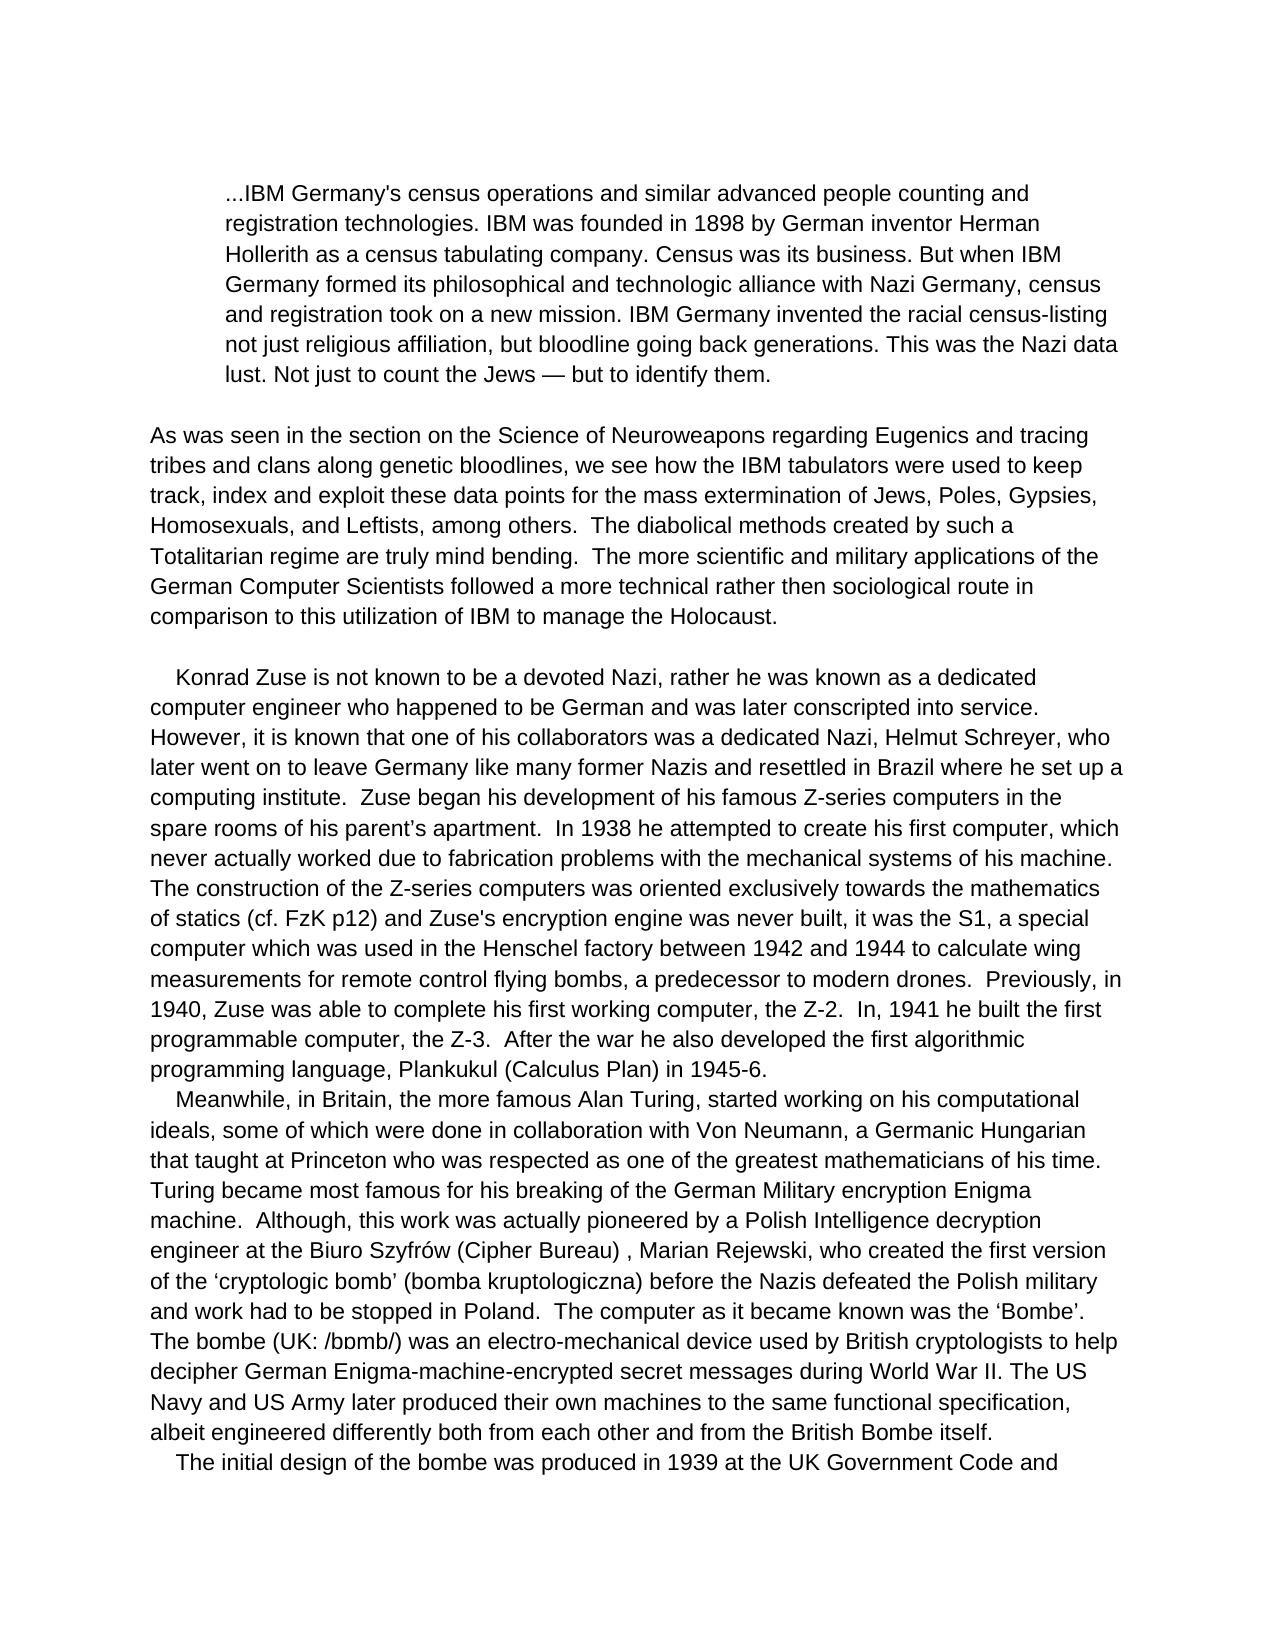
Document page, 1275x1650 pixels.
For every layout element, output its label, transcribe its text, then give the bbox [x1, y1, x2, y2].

text Meanwhile, in Britain, the more famous Alan Turing, started working on his computational ideals, some of which were done in collaboration with Von Neumann, a Germanic Hungarian that taught at Princeton who was respected as one of the greatest mathematicians of his time. Turing became most famous for his breaking of the German Military encryption Enigma machine. Although, this work was actually pioneered by a Polish Intelligence decryption engineer at the Biuro Szyfrów (Cipher Bureau) , Marian Rejewski, who created the first version of the ‘cryptologic bomb’ (bomba kruptologiczna) before the Nazis defeated the Polish military and work had to be stopped in Poland. The computer as it became known was the ‘Bombe’. The bombe (UK: /bɒmb/) was an electro-mechanical device used by British cryptologists to help decipher German Enigma-machine-encrypted secret messages during World War II. The US Navy and US Army later produced their own machines to the same functional specification, albeit engineered differently both from each other and from the British Bombe itself. The initial design of the bombe was produced in 1939 at the UK Government Code and [150, 1086, 1125, 1475]
text As was seen in the section on the Science of Neuroweapons regarding Eugenics and tracing tribes and clans along genetic bloodlines, we see how the IBM tabulators were used to keep track, index and exploit these data points for the mass extermination of Jews, Poles, Gypsies, Homosexuals, and Leftists, among others. The diabolical methods created by such a Totalitarian regime are truly mind bending. The more scientific and military applications of the German Computer Scientists followed a more technical rather then sociological route in comparison to this utilization of IBM to manage the Holocaust. [150, 422, 1125, 629]
text ...IBM Germany's census operations and similar advanced people counting and registration technologies. IBM was founded in 1898 by German inventor Herman Hollerith as a census tabulating company. Census was its business. But when IBM Germany formed its philosophical and technologic alliance with Nazi Germany, census and registration took on a new mission. IBM Germany invented the racial census-listing not just religious affiliation, but bloodline going back generations. This was the Nazi data lust. Not just to count the Jews — but to identify them. [225, 150, 1125, 418]
text Konrad Zuse is not known to be a devoted Nazi, rather he was known as a dedicated computer engineer who happened to be German and was later conscripted into service. However, it is known that one of his collaborators was a dedicated Nazi, Helmut Schreyer, who later went on to leave Germany like many former Nazis and resettled in Brazil where he set up a computing institute. Zuse began his development of his famous Z-series computers in the spare rooms of his parent’s apartment. In 1938 he attempted to create his first computer, which never actually worked due to fabrication problems with the mechanical systems of his machine. The construction of the Z-series computers was oriented exclusively towards the mathematics of statics (cf. FzK p12) and Zuse's encryption engine was never built, it was the S1, a special computer which was used in the Henschel factory between 1942 and 1944 to calculate wing measurements for remote control flying bombs, a predecessor to modern drones. Previously, in 1940, Zuse was able to complete his first working computer, the Z-2. In, 1941 he built the first programmable computer, the Z-3. After the war he also developed the first algorithmic programming language, Plankukul (Calculus Plan) in 1945-6. [150, 663, 1125, 1083]
